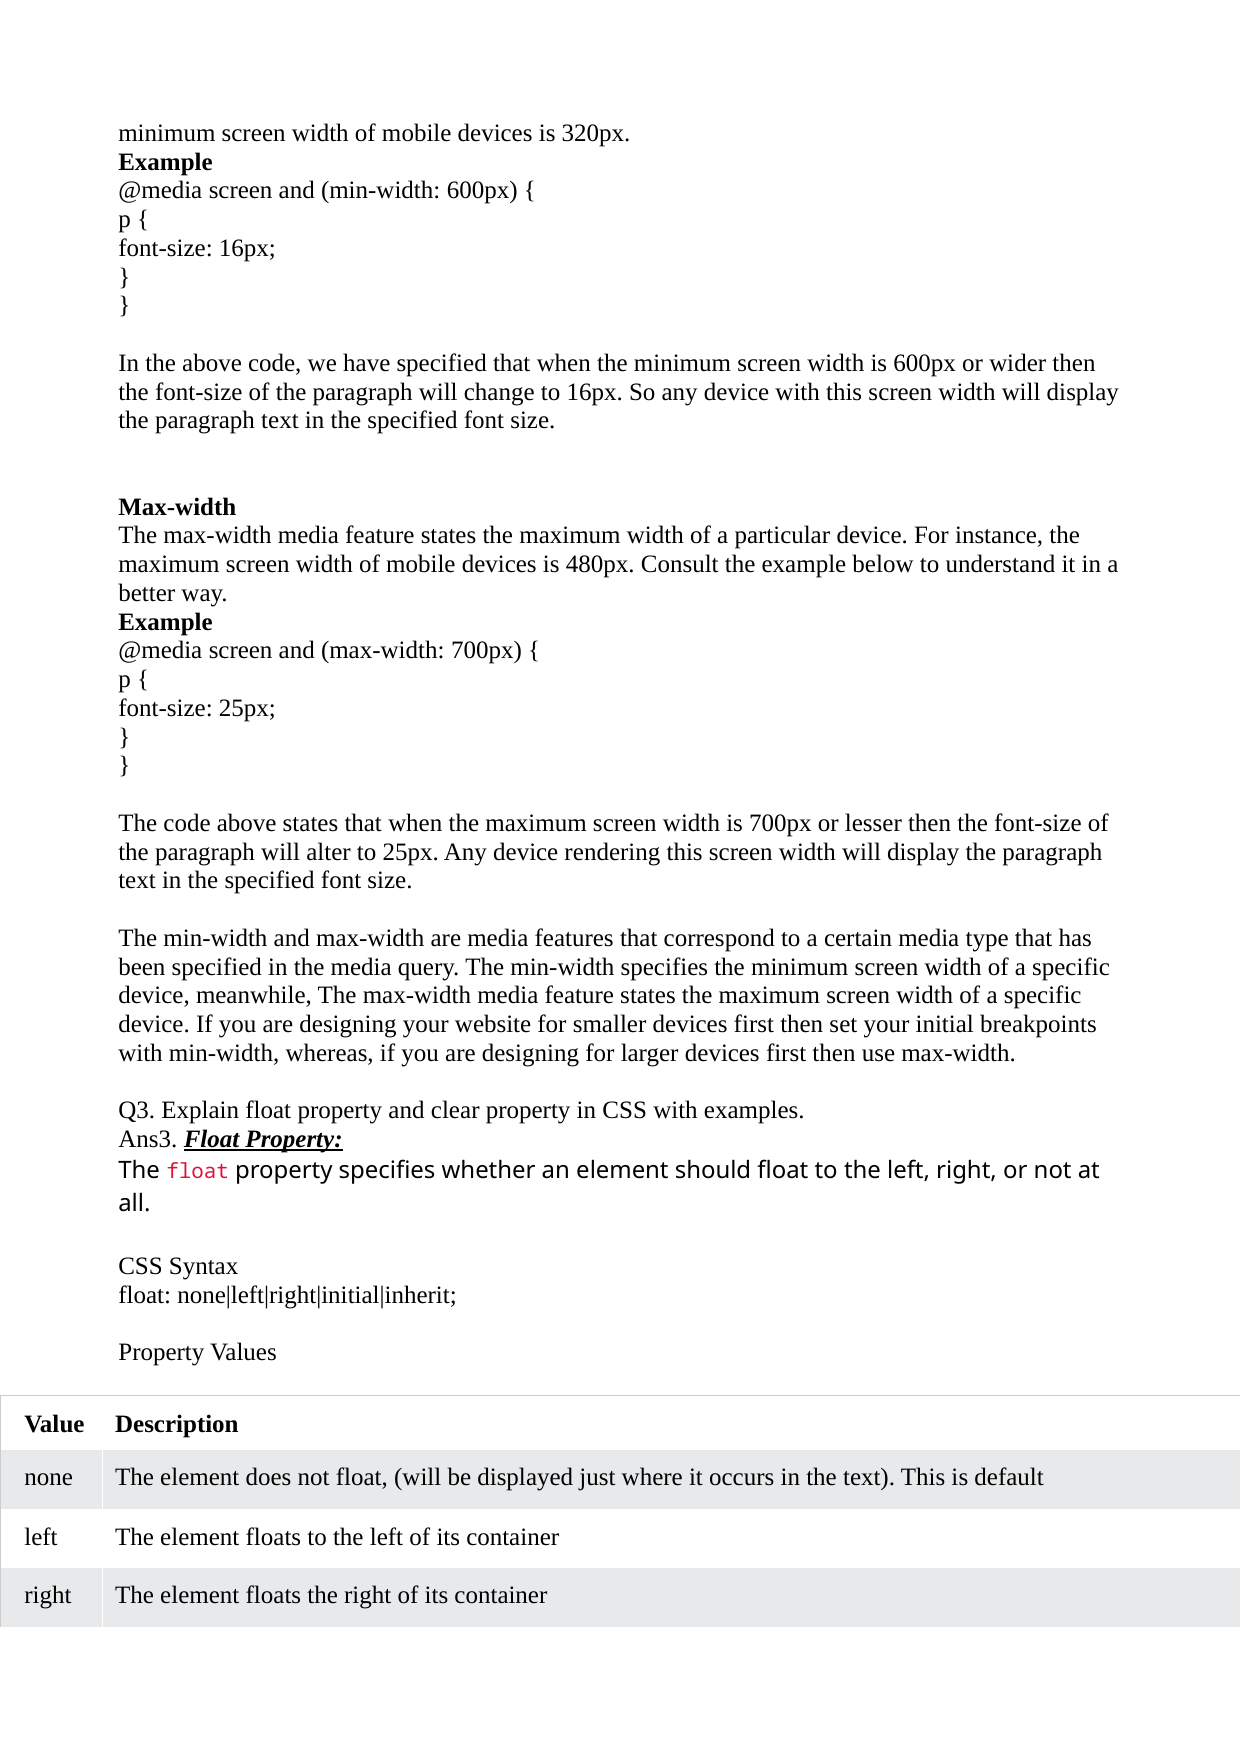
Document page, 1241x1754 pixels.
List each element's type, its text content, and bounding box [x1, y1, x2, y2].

table_cell left [1, 1509, 102, 1568]
text float: none|left|right|initial|inherit; [118, 1280, 1122, 1308]
text minimum screen width of mobile devices is 320px. [118, 118, 1122, 147]
table_header Description [103, 1396, 1240, 1450]
text The max-width media feature states the maximum width of a particular device. For instance, the maximum screen width of mobile devices is 480px. Consult the example below to understand it in a better way. [118, 521, 1122, 607]
text In the above code, we have specified that when the minimum screen width is 600px or wider then the font-size of the paragraph will change to 16px. So any device with this screen width will display the paragraph text in the specified font size. [118, 348, 1122, 434]
text Property Values [118, 1337, 1122, 1366]
table_cell none [1, 1450, 102, 1509]
text Max-width [118, 492, 1122, 521]
text The code above states that when the maximum screen width is 700px or lesser then the font-size of the paragraph will alter to 25px. Any device rendering this screen width will display the paragraph text in the specified font size. [118, 808, 1122, 894]
table_cell right [1, 1568, 102, 1627]
table_cell The element does not float, (will be displayed just where it occurs in the text). This is default [103, 1450, 1240, 1509]
text Ans3. Float Property: [118, 1124, 1122, 1153]
text @media screen and (min-width: 600px) { p { font-size: 16px; } } [118, 176, 1122, 319]
text The min-width and max-width are media features that correspond to a certain media type that has been specified in the media query. The min-width specifies the minimum screen width of a specific device, meanwhile, The max-width media feature states the maximum screen width of a specific device. If you are designing your website for smaller devices first then set your initial breakpoints with min-width, whereas, if you are designing for larger devices first then use max-width. [118, 923, 1122, 1067]
table_cell The element floats to the left of its container [103, 1509, 1240, 1568]
text Example [118, 607, 1122, 636]
text The float property specifies whether an element should float to the left, right, or not at all. [118, 1153, 1122, 1218]
table_header Value [1, 1396, 102, 1450]
text @media screen and (max-width: 700px) { p { font-size: 25px; } } [118, 636, 1122, 779]
table_cell The element floats the right of its container [103, 1568, 1240, 1627]
text Example [118, 147, 1122, 176]
text Q3. Explain float property and clear property in CSS with examples. [118, 1096, 1122, 1124]
text CSS Syntax [118, 1251, 1122, 1280]
